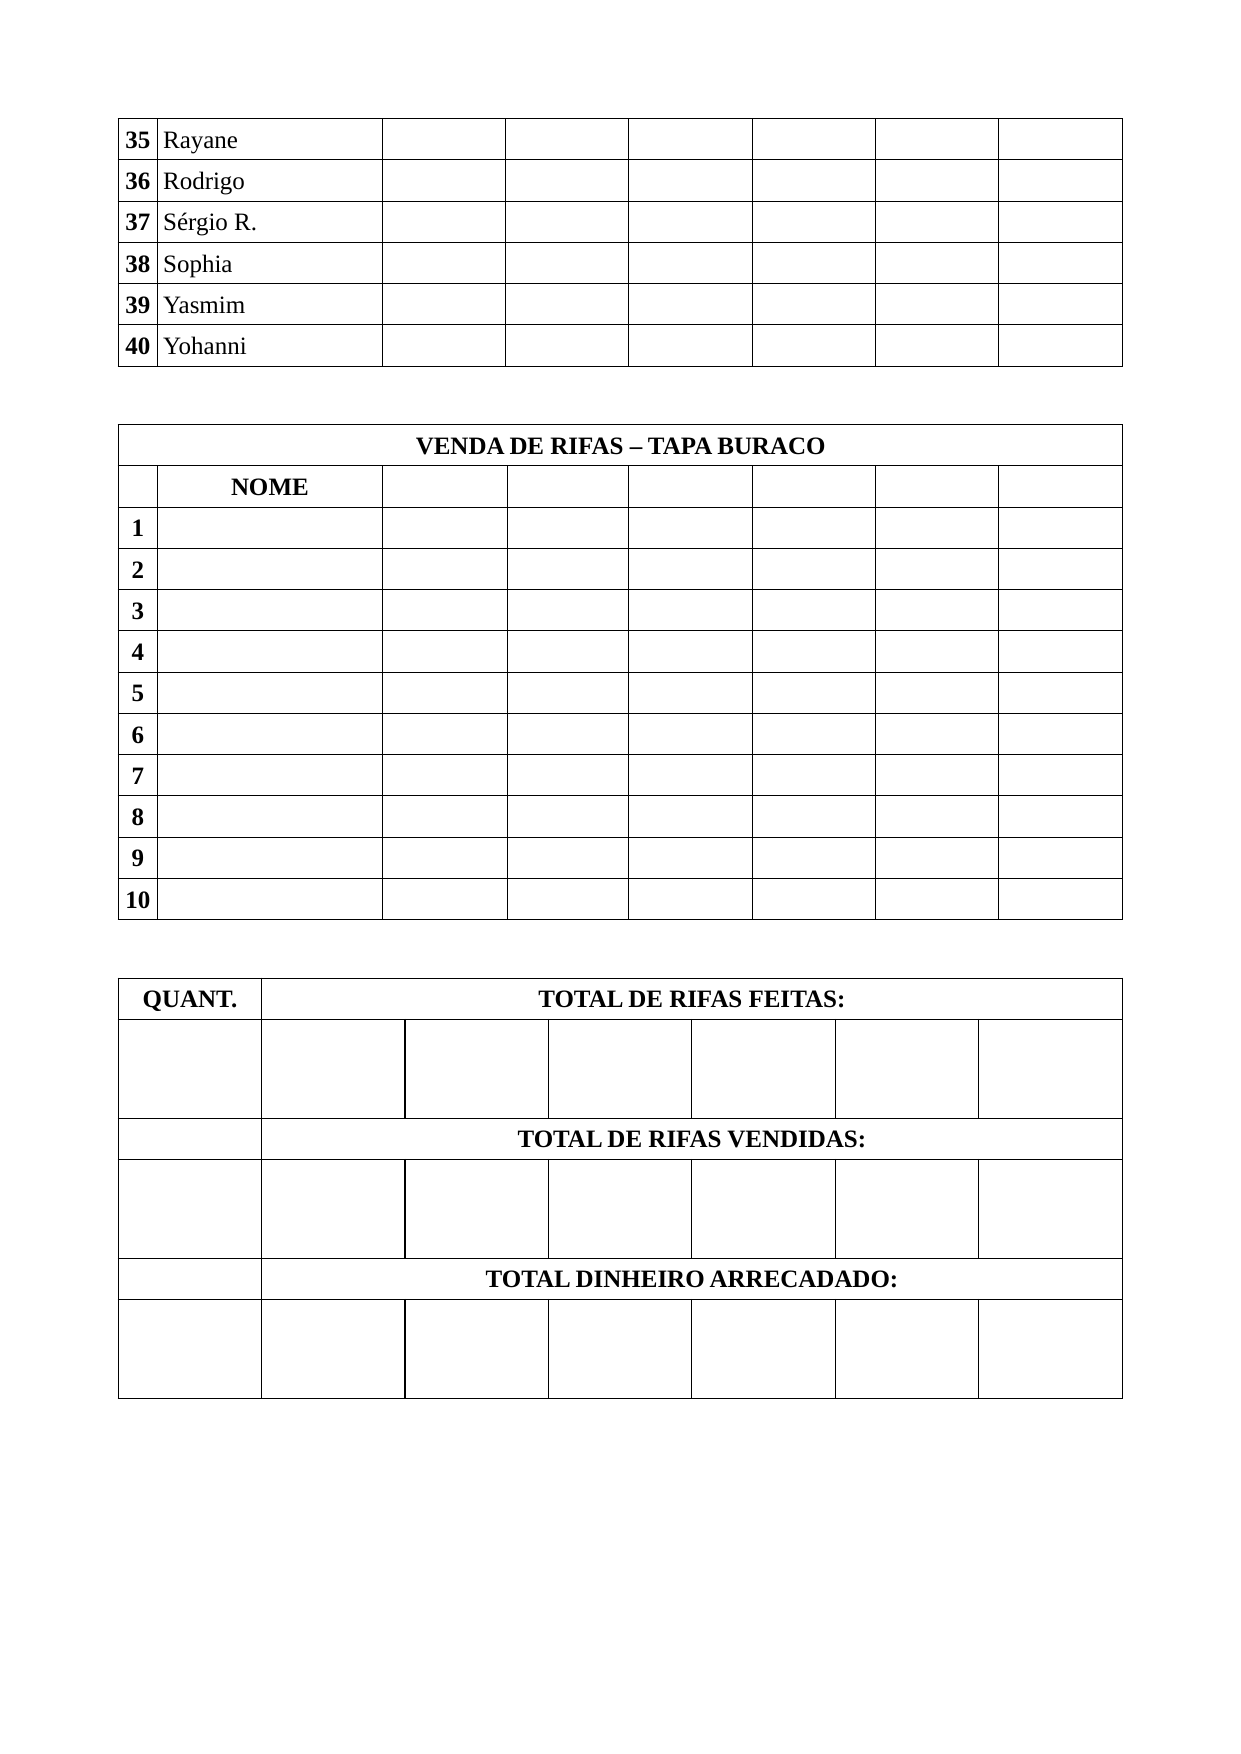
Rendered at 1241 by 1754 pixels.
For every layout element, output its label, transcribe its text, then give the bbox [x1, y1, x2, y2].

table_cell 6 [119, 714, 157, 754]
table_header VENDA DE RIFAS – TAPA BURACO [119, 425, 1122, 465]
table_cell [262, 1300, 404, 1398]
table_cell [629, 714, 752, 754]
table_cell [999, 160, 1122, 201]
table_cell [383, 119, 505, 159]
table_cell [629, 119, 752, 159]
table_cell Rodrigo [158, 160, 382, 201]
table_cell [383, 796, 507, 837]
table_cell [876, 755, 998, 795]
table_cell [999, 838, 1122, 878]
table_cell [549, 1020, 691, 1118]
table_cell 1 [119, 508, 157, 548]
table_cell [158, 796, 382, 837]
table_cell [383, 755, 507, 795]
table_cell 9 [119, 838, 157, 878]
table_cell [508, 879, 628, 919]
table_cell [383, 714, 507, 754]
table_cell [506, 243, 628, 283]
table_cell [753, 160, 875, 201]
table_cell [999, 879, 1122, 919]
table_cell [119, 1020, 261, 1118]
table_cell [506, 119, 628, 159]
table_cell 36 [119, 160, 157, 201]
table_cell [753, 243, 875, 283]
table_cell [753, 508, 875, 548]
table_cell [119, 1259, 261, 1299]
table_cell NOME [158, 466, 382, 507]
table_cell [383, 590, 507, 630]
table_cell 35 [119, 119, 157, 159]
table_cell [383, 838, 507, 878]
table_cell [158, 549, 382, 589]
table_cell Yohanni [158, 325, 382, 366]
table_header TOTAL DE RIFAS FEITAS: [262, 979, 1122, 1019]
table_cell [836, 1020, 978, 1118]
table_cell 2 [119, 549, 157, 589]
table_cell 10 [119, 879, 157, 919]
table_cell 40 [119, 325, 157, 366]
table_cell [753, 631, 875, 672]
table_cell [999, 549, 1122, 589]
table_cell [876, 631, 998, 672]
table_cell [119, 1300, 261, 1398]
table_cell [383, 243, 505, 283]
table_cell [383, 631, 507, 672]
table_cell [629, 466, 752, 507]
table_cell [876, 673, 998, 713]
table_cell [508, 466, 628, 507]
table_cell [876, 160, 998, 201]
table_cell [383, 160, 505, 201]
table_cell [158, 590, 382, 630]
table_cell [158, 838, 382, 878]
table_cell [876, 549, 998, 589]
table_cell [692, 1300, 835, 1398]
table_cell 38 [119, 243, 157, 283]
table_cell [999, 202, 1122, 242]
table_cell [753, 202, 875, 242]
table_cell [629, 673, 752, 713]
table_cell [158, 631, 382, 672]
table_cell [506, 284, 628, 324]
table_cell [629, 755, 752, 795]
table_cell [549, 1300, 691, 1398]
table_cell [876, 119, 998, 159]
table_cell [629, 508, 752, 548]
table_cell [753, 284, 875, 324]
table_cell [999, 590, 1122, 630]
table_cell [876, 590, 998, 630]
table_cell [629, 549, 752, 589]
table_cell [629, 590, 752, 630]
table_cell [508, 796, 628, 837]
table_cell [876, 243, 998, 283]
table_cell [876, 325, 998, 366]
table_cell [506, 325, 628, 366]
table_cell [508, 508, 628, 548]
table_cell [508, 631, 628, 672]
table_cell [692, 1020, 835, 1118]
table_cell [383, 879, 507, 919]
table_cell [158, 755, 382, 795]
table_cell 39 [119, 284, 157, 324]
table_cell [753, 796, 875, 837]
table_cell [406, 1300, 548, 1398]
table_cell [876, 508, 998, 548]
table_cell [549, 1160, 691, 1258]
table_cell [383, 284, 505, 324]
table_cell [999, 631, 1122, 672]
table_cell [999, 673, 1122, 713]
table_cell [876, 284, 998, 324]
table_cell [999, 714, 1122, 754]
table_cell [876, 838, 998, 878]
table_cell [508, 755, 628, 795]
table_cell TOTAL DINHEIRO ARRECADADO: [262, 1259, 1122, 1299]
table_cell [383, 508, 507, 548]
table_cell [406, 1020, 548, 1118]
table_cell [999, 508, 1122, 548]
table_cell [629, 160, 752, 201]
table_cell [753, 119, 875, 159]
table_cell [753, 838, 875, 878]
table_cell [836, 1300, 978, 1398]
table_cell [508, 714, 628, 754]
table_cell [629, 284, 752, 324]
table_cell TOTAL DE RIFAS VENDIDAS: [262, 1119, 1122, 1159]
table_cell [383, 549, 507, 589]
table_cell [508, 673, 628, 713]
table_cell [158, 714, 382, 754]
table_cell 7 [119, 755, 157, 795]
table_cell [262, 1160, 404, 1258]
table_cell [876, 879, 998, 919]
table_cell [158, 879, 382, 919]
table_cell [753, 879, 875, 919]
table_cell [876, 796, 998, 837]
table_cell [999, 243, 1122, 283]
table_cell [508, 838, 628, 878]
table_cell [999, 755, 1122, 795]
table_cell [979, 1020, 1122, 1118]
table_cell [753, 549, 875, 589]
table_cell Rayane [158, 119, 382, 159]
table_cell [629, 202, 752, 242]
table_cell [119, 1119, 261, 1159]
table_cell [119, 466, 157, 507]
table_cell [383, 466, 507, 507]
table_cell [158, 673, 382, 713]
table_cell 3 [119, 590, 157, 630]
table_cell [506, 160, 628, 201]
table_cell [753, 325, 875, 366]
table_cell [508, 590, 628, 630]
table_cell 37 [119, 202, 157, 242]
table_header QUANT. [119, 979, 261, 1019]
table_cell [629, 631, 752, 672]
table_cell 4 [119, 631, 157, 672]
table_cell [999, 796, 1122, 837]
table_cell Yasmim [158, 284, 382, 324]
table_cell Sérgio R. [158, 202, 382, 242]
table_cell [383, 325, 505, 366]
table_cell 5 [119, 673, 157, 713]
table_cell [753, 714, 875, 754]
table_cell [692, 1160, 835, 1258]
table_cell [508, 549, 628, 589]
table_cell [876, 466, 998, 507]
table_cell [629, 879, 752, 919]
table_cell [876, 202, 998, 242]
table_cell [629, 796, 752, 837]
table_cell [753, 466, 875, 507]
table_cell [383, 673, 507, 713]
table_cell Sophia [158, 243, 382, 283]
table_cell [876, 714, 998, 754]
table_cell [753, 673, 875, 713]
table_cell [629, 325, 752, 366]
table_cell [119, 1160, 261, 1258]
table_cell [999, 466, 1122, 507]
table_cell [406, 1160, 548, 1258]
table_cell [753, 590, 875, 630]
table_cell [979, 1300, 1122, 1398]
table_cell [979, 1160, 1122, 1258]
table_cell [506, 202, 628, 242]
table_cell [999, 325, 1122, 366]
table_cell [753, 755, 875, 795]
table_cell [629, 243, 752, 283]
table_cell [999, 284, 1122, 324]
table_cell [836, 1160, 978, 1258]
table_cell [629, 838, 752, 878]
table_cell [999, 119, 1122, 159]
table_cell [262, 1020, 404, 1118]
table_cell [158, 508, 382, 548]
table_cell [383, 202, 505, 242]
table_cell 8 [119, 796, 157, 837]
